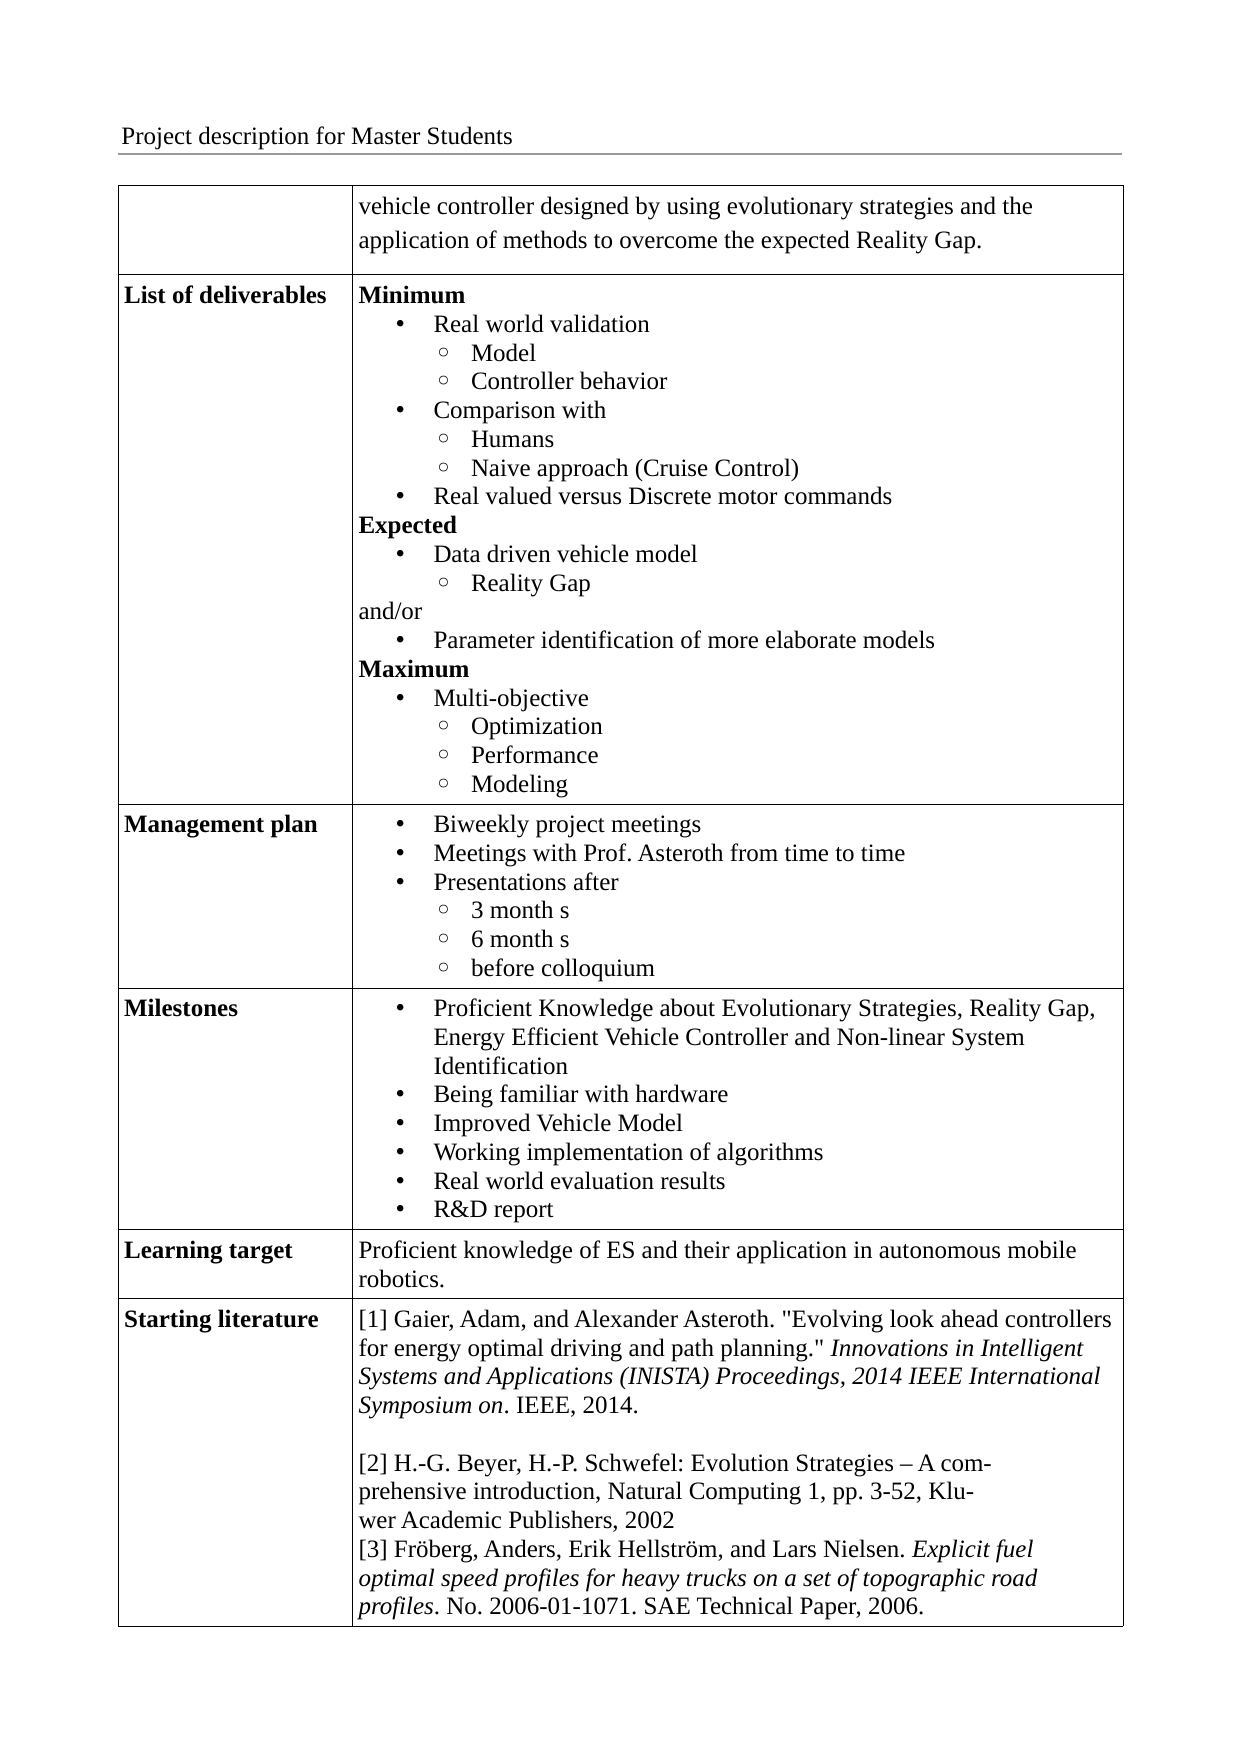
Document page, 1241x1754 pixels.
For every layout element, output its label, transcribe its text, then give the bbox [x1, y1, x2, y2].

table_cell [1] Gaier, Adam, and Alexander Asteroth. "Evolving look ahead controllers for energy optimal driving and path planning." Innovations in Intelligent Systems and Applications (INISTA) Proceedings, 2014 IEEE International Symposium on. IEEE, 2014. [2] H.-G. Beyer, H.-P. Schwefel: Evolution Strategies – A com- prehensive introduction, Natural Computing 1, pp. 3-52, Klu- wer Academic Publishers, 2002 [3] Fröberg, Anders, Erik Hellström, and Lars Nielsen. Explicit fuel optimal speed profiles for heavy trucks on a set of topographic road profiles. No. 2006-01-1071. SAE Technical Paper, 2006. [353, 1299, 1123, 1626]
table_cell [119, 186, 352, 274]
table_cell Proficient Knowledge about Evolutionary Strategies, Reality Gap, Energy Efficient Vehicle Controller and Non-linear System Identification Being familiar with hardware Improved Vehicle Model Working implementation of algorithms Real world evaluation results R&D report [353, 989, 1123, 1229]
table_cell Learning target [119, 1230, 352, 1298]
table_cell Proficient knowledge of ES and their application in autonomous mobile robotics. [353, 1230, 1123, 1298]
table_cell Milestones [119, 989, 352, 1229]
table_cell List of deliverables [119, 275, 352, 803]
table_cell Management plan [119, 805, 352, 987]
table_cell Minimum Real world validation Model Controller behavior Comparison with Humans Naive approach (Cruise Control) Real valued versus Discrete motor commands Expected Data driven vehicle model Reality Gap and/or Parameter identification of more elaborate models Maximum Multi-objective Optimization Performance Modeling [353, 275, 1123, 803]
table_cell Starting literature [119, 1299, 352, 1626]
table_cell vehicle controller designed by using evolutionary strategies and the application of methods to overcome the expected Reality Gap. [353, 186, 1123, 274]
table_cell Biweekly project meetings Meetings with Prof. Asteroth from time to time Presentations after 3 month s 6 month s before colloquium [353, 805, 1123, 987]
